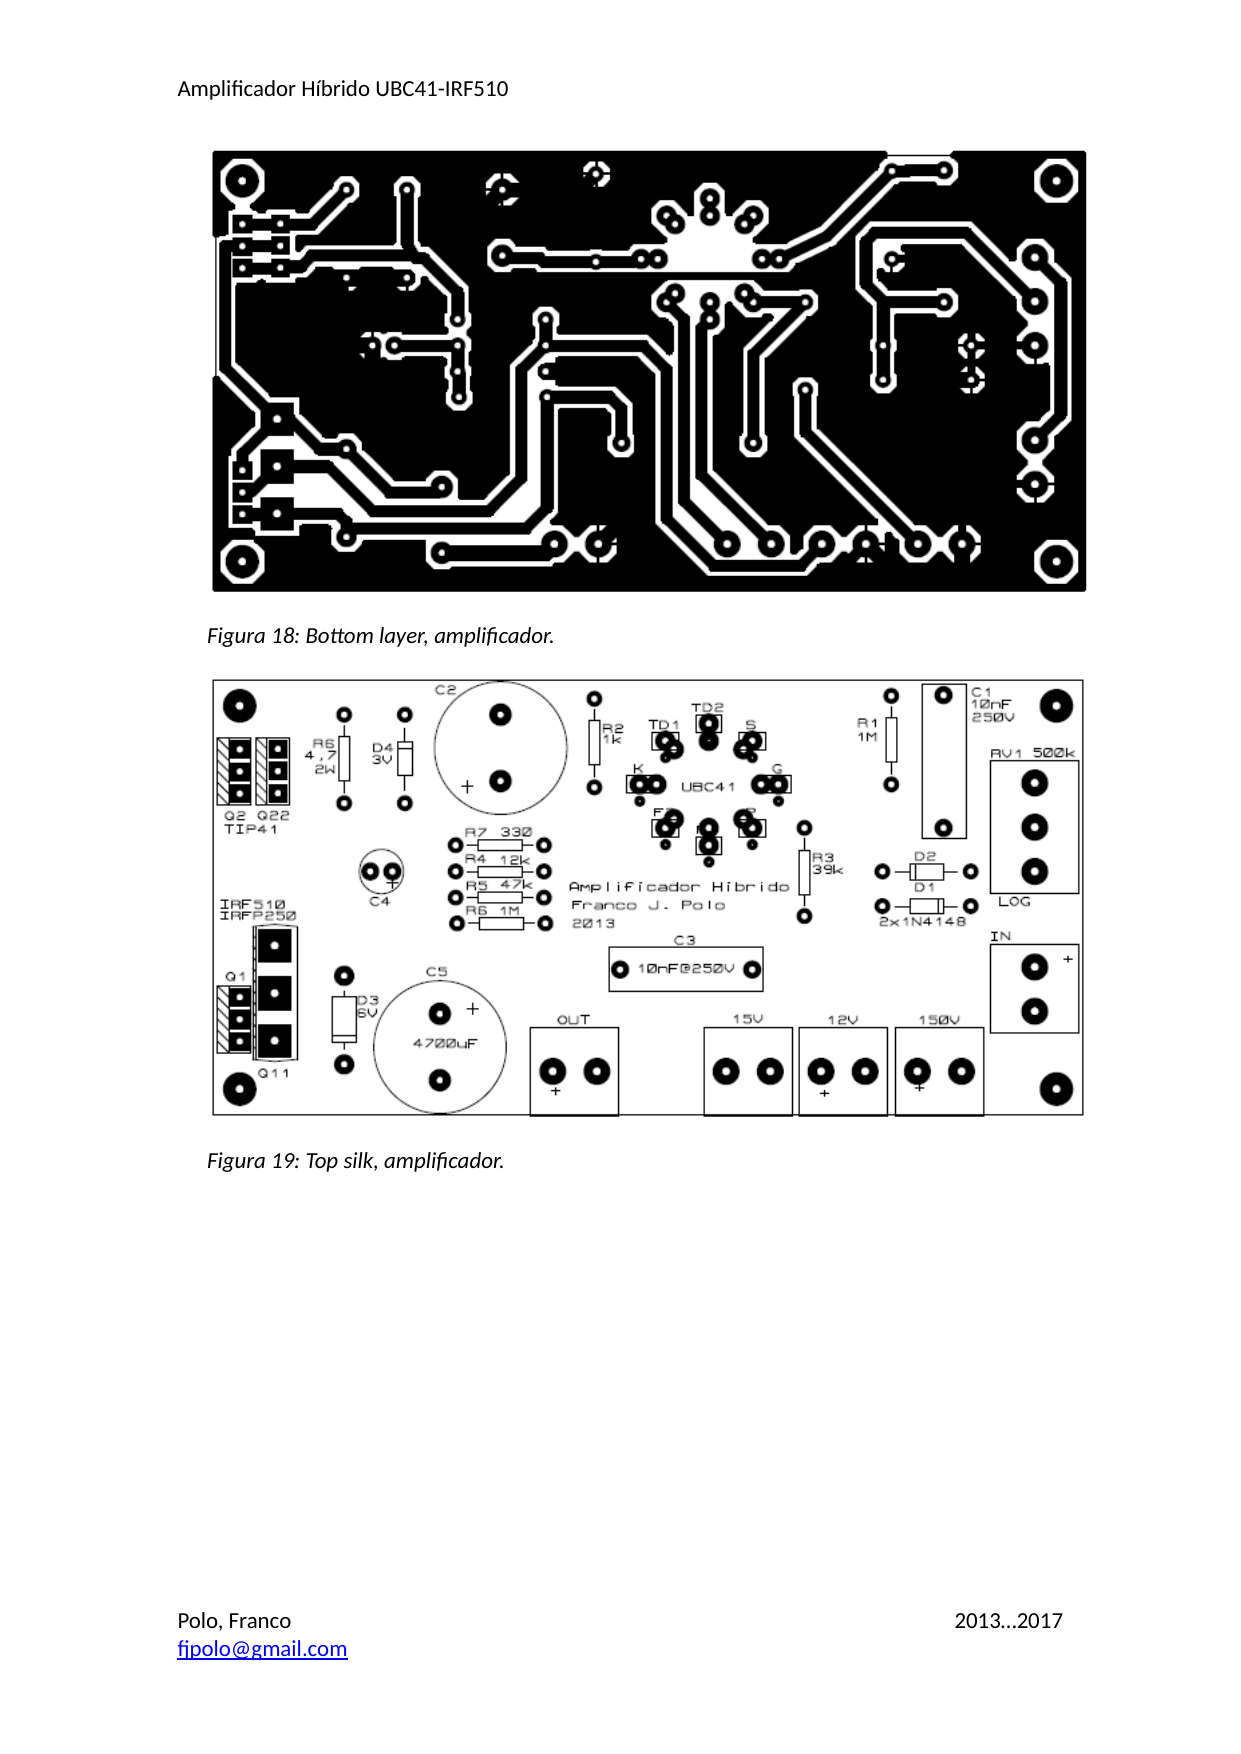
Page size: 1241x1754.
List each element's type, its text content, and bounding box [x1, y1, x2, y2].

text Figura 18: Bottom layer, amplificador. [177, 621, 1063, 649]
text Figura 19: Top silk, amplificador. [177, 1146, 1063, 1174]
